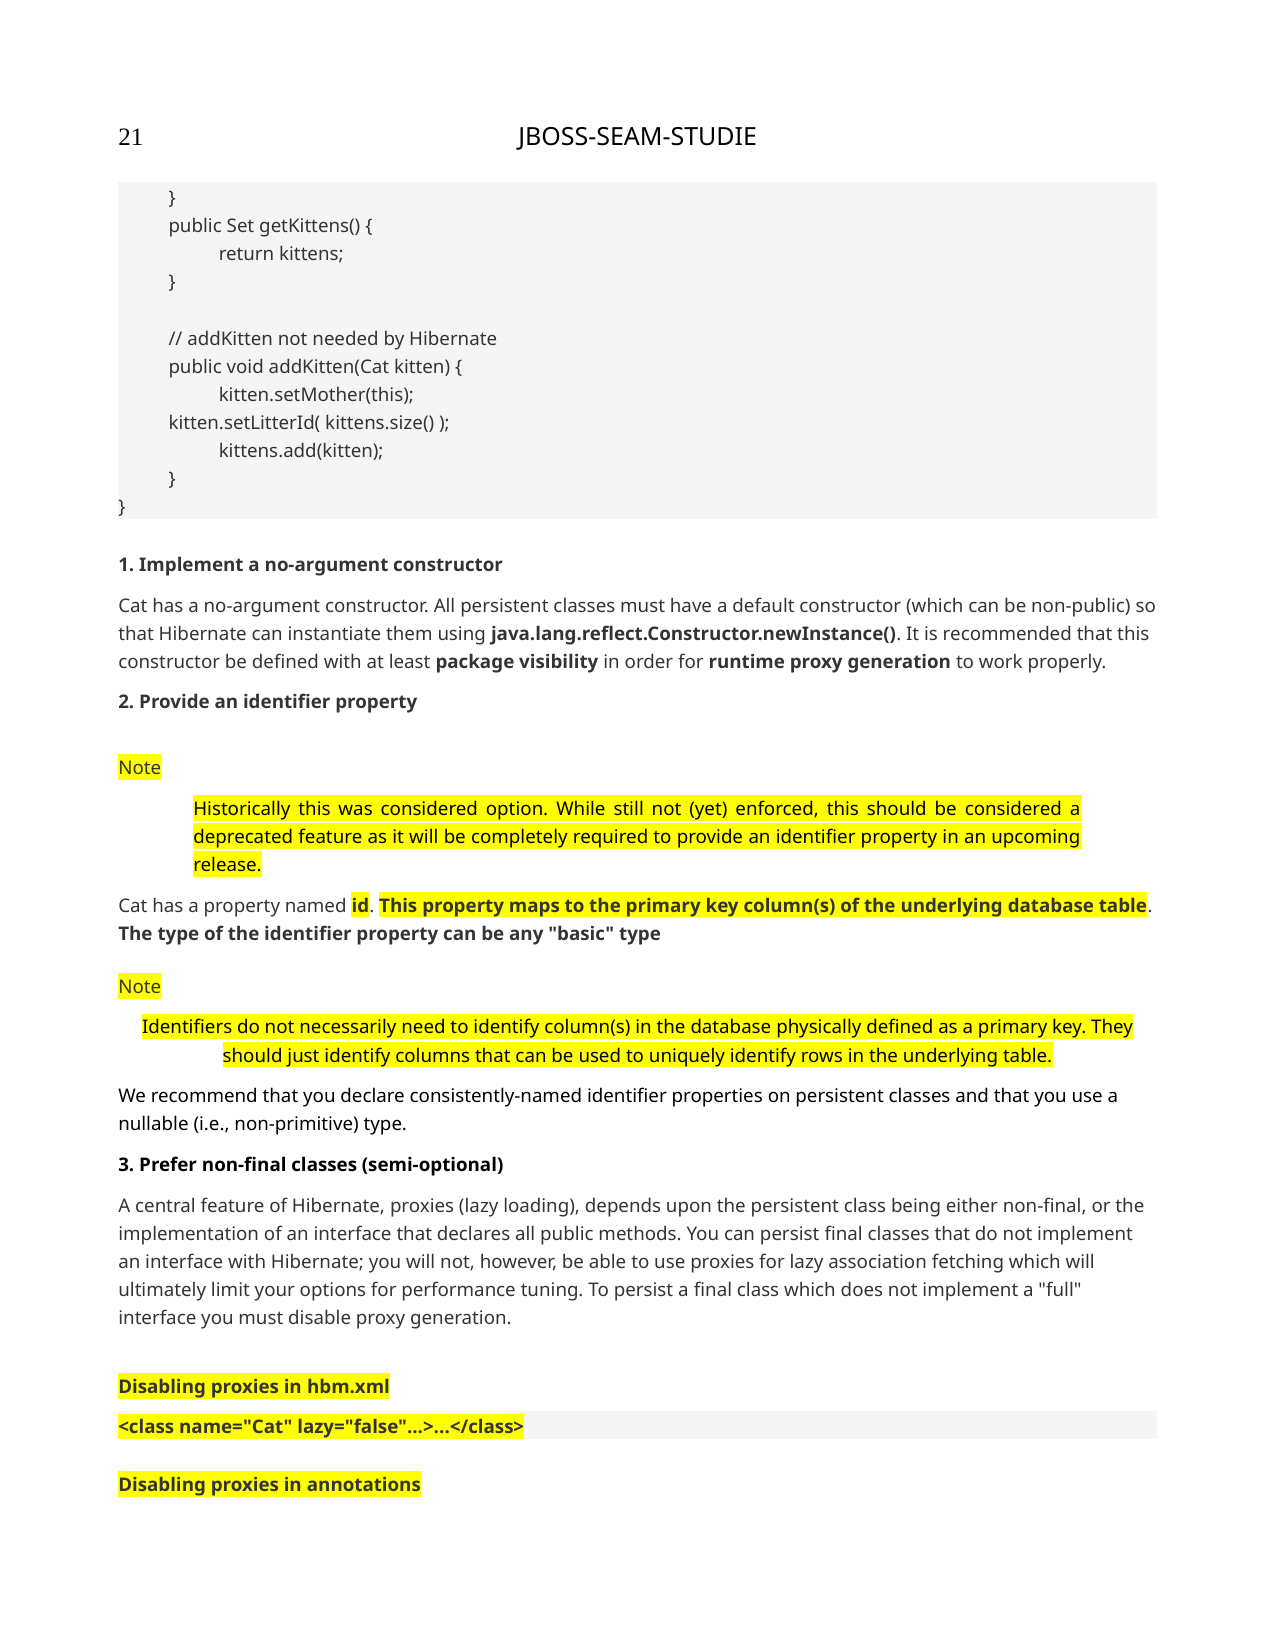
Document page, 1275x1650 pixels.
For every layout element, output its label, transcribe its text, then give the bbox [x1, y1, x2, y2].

text // addKitten not needed by Hibernate [118, 322, 1157, 350]
text Historically this was considered option. While still not (yet) enforced, this should be considered a deprecated feature as it will be completely required to provide an identifier property in an upcoming release. [193, 792, 1082, 877]
text 3. Prefer non-final classes (semi-optional) [118, 1149, 1157, 1177]
text kitten.setMother(this); [118, 378, 1157, 407]
text Disabling proxies in hbm.xml [118, 1371, 1157, 1399]
text A central feature of Hibernate, proxies (lazy loading), depends upon the persistent class being either non-final, or the implementation of an interface that declares all public methods. You can persist final classes that do not implement an interface with Hibernate; you will not, however, be able to use proxies for lazy association fetching which will ultimately limit your options for performance tuning. To persist a final class which does not implement a "full" interface you must disable proxy generation. [118, 1189, 1157, 1330]
text return kittens; [118, 238, 1157, 266]
text public void addKitten(Cat kitten) { [118, 350, 1157, 378]
text kitten.setLitterId( kittens.size() ); [118, 407, 1157, 435]
text } [118, 182, 1157, 210]
subtitle Note [118, 752, 1157, 780]
text } [118, 266, 1157, 294]
text <class name="Cat" lazy="false"...>...</class> [118, 1411, 1157, 1439]
text } [118, 491, 1157, 519]
text Cat has a no-argument constructor. All persistent classes must have a default constructor (which can be non-public) so that Hibernate can instantiate them using java.lang.reflect.Constructor.newInstance(). It is recommended that this constructor be defined with at least package visibility in order for runtime proxy generation to work properly. [118, 589, 1157, 674]
text kittens.add(kitten); [118, 435, 1157, 463]
text Disabling proxies in annotations [118, 1469, 1157, 1497]
text Identifiers do not necessarily need to identify column(s) in the database physically defined as a primary key. They should just identify columns that can be used to uniquely identify rows in the underlying table. [118, 1011, 1157, 1067]
text 1. Implement a no-argument constructor [118, 549, 1157, 577]
text We recommend that you declare consistently-named identifier properties on persistent classes and that you use a nullable (i.e., non-primitive) type. [118, 1080, 1157, 1136]
text public Set getKittens() { [118, 210, 1157, 238]
text } [118, 463, 1157, 491]
text Cat has a property named id. This property maps to the primary key column(s) of the underlying database table. The type of the identifier property can be any "basic" type [118, 889, 1157, 946]
text 2. Provide an identifier property [118, 686, 1157, 714]
subtitle Note [118, 971, 1157, 999]
